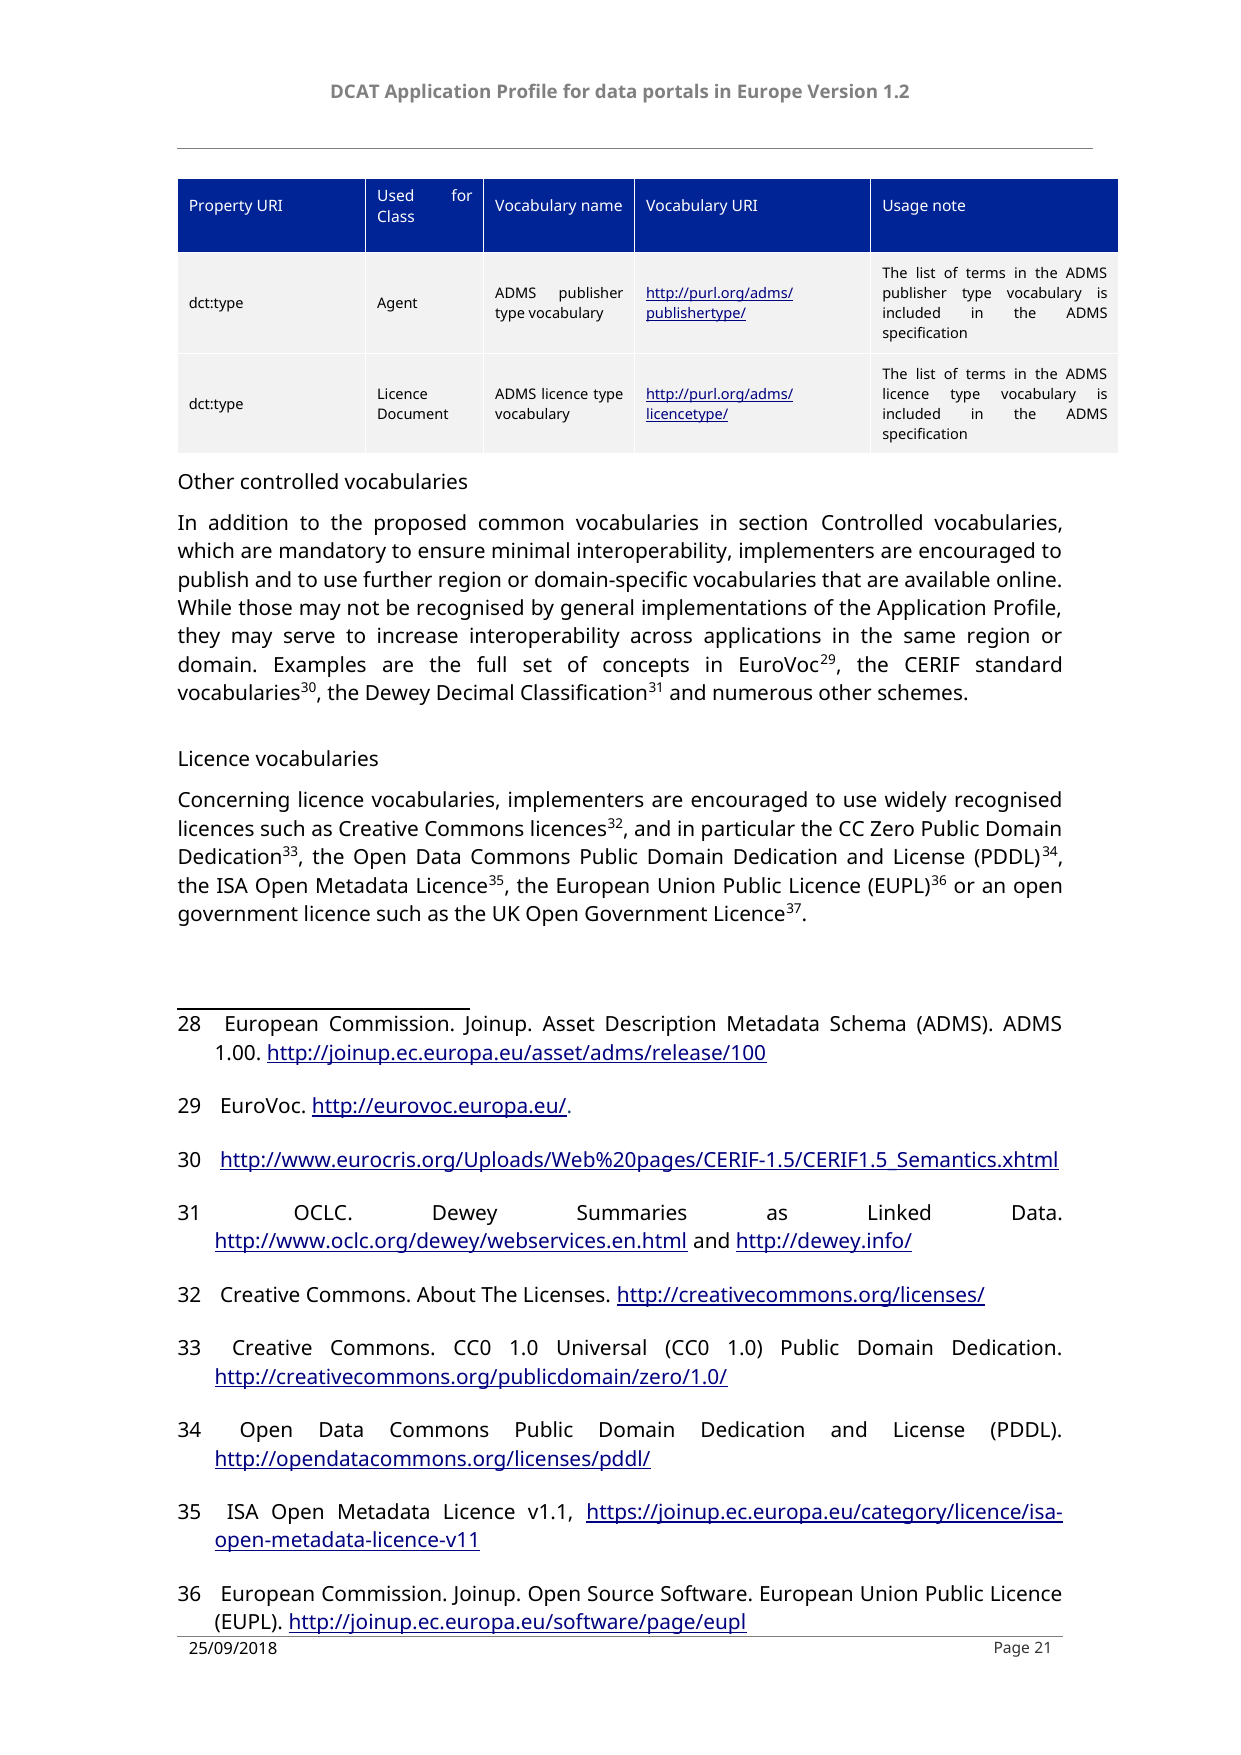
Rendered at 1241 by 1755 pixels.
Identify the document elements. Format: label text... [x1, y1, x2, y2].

text In addition to the proposed common vocabularies in section 5.2, which are mandatory to ensure minimal interoperability, implementers are encouraged to publish and to use further region or domain-specific vocabularies that are available online. While those may not be recognised by general implementations of the Application Profile, they may serve to increase interoperability across applications in the same region or domain. Examples are the full set of concepts in EuroVoc, the CERIF standard vocabularies, the Dewey Decimal Classification and numerous other schemes. [177, 508, 1063, 707]
text ISA Open Metadata Licence v1.1, https://joinup.ec.europa.eu/category/licence/isa-open-metadata-licence-v11 [177, 1497, 1063, 1554]
table_header Property URI [178, 179, 365, 252]
table_cell dct:type [178, 253, 365, 353]
table_header Vocabulary URI [635, 179, 870, 252]
table_cell http://purl.org/adms/publishertype/ [635, 253, 870, 353]
text Creative Commons. About The Licenses. http://creativecommons.org/licenses/ [177, 1280, 1063, 1308]
table_cell ADMS publisher type vocabulary [484, 253, 634, 353]
table_header Usage note [871, 179, 1118, 252]
table_header Vocabulary name [484, 179, 634, 252]
text http://www.eurocris.org/Uploads/Web%20pages/CERIF-1.5/CERIF1.5_Semantics.xhtml [177, 1145, 1063, 1173]
table_cell Licence Document [366, 354, 483, 453]
table_cell Agent [366, 253, 483, 353]
text Creative Commons. CC0 1.0 Universal (CC0 1.0) Public Domain Dedication. http://creativecommons.org/publicdomain/zero/1.0/ [177, 1333, 1063, 1390]
table_cell http://purl.org/adms/licencetype/ [635, 354, 870, 453]
text Open Data Commons Public Domain Dedication and License (PDDL). http://opendatacommons.org/licenses/pddl/ [177, 1415, 1063, 1472]
table_cell dct:type [178, 354, 365, 453]
table_cell The list of terms in the ADMS licence type vocabulary is included in the ADMS specification [871, 354, 1118, 453]
table_header Used for Class [366, 179, 483, 252]
table_cell ADMS licence type vocabulary [484, 354, 634, 453]
subtitle Licence vocabularies [177, 744, 1063, 773]
text Concerning licence vocabularies, implementers are encouraged to use widely recognised licences such as Creative Commons licences, and in particular the CC Zero Public Domain Dedication, the Open Data Commons Public Domain Dedication and License (PDDL), the ISA Open Metadata Licence, the European Union Public Licence (EUPL) or an open government licence such as the UK Open Government Licence. [177, 785, 1063, 928]
text OCLC. Dewey Summaries as Linked Data. http://www.oclc.org/dewey/webservices.en.html and http://dewey.info/ [177, 1198, 1063, 1255]
text EuroVoc. http://eurovoc.europa.eu/. [177, 1091, 1063, 1120]
subtitle Other controlled vocabularies [177, 467, 1063, 495]
table_cell The list of terms in the ADMS publisher type vocabulary is included in the ADMS specification [871, 253, 1118, 353]
text European Commission. Joinup. Open Source Software. European Union Public Licence (EUPL). http://joinup.ec.europa.eu/software/page/eupl [177, 1579, 1063, 1636]
